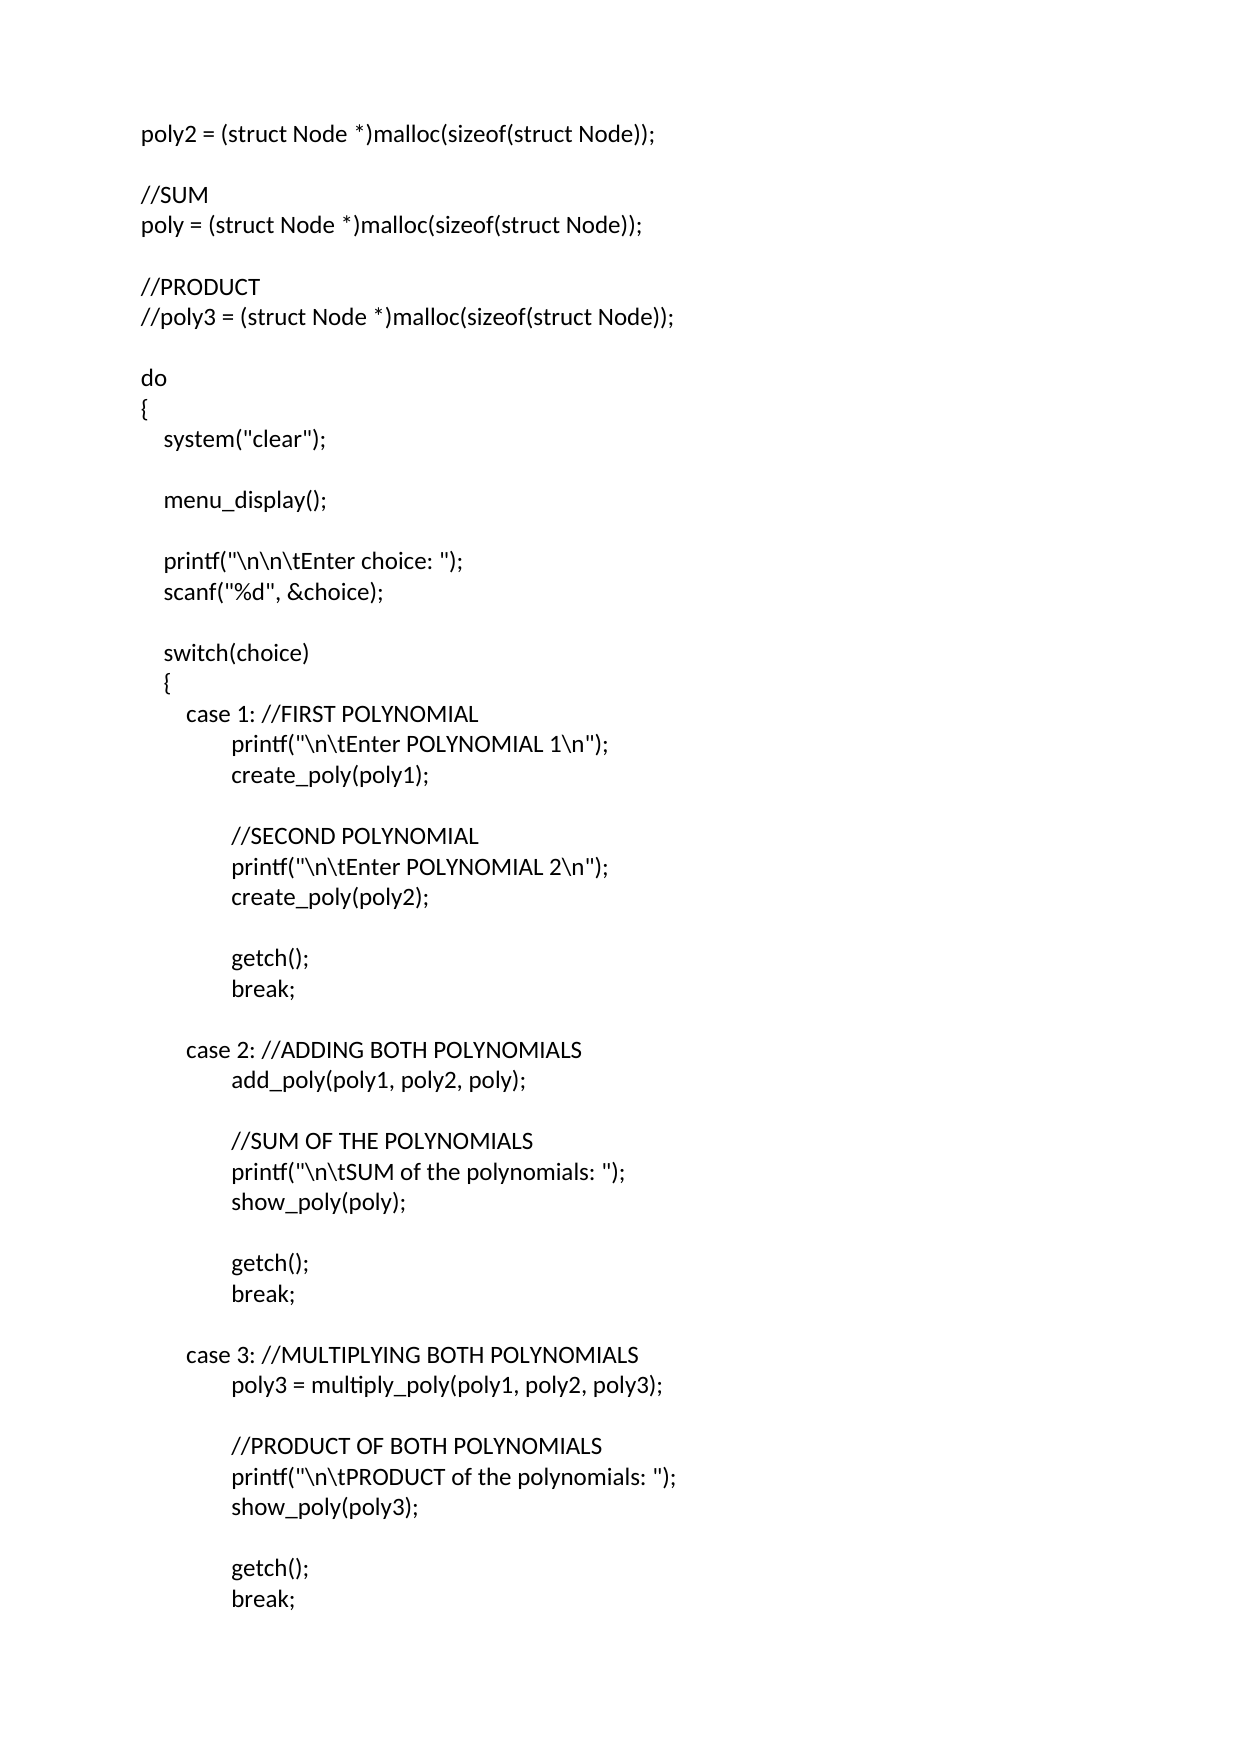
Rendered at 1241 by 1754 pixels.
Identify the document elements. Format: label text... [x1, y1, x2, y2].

text //SUM OF THE POLYNOMIALS [118, 1125, 1122, 1156]
text //SECOND POLYNOMIAL [118, 820, 1122, 851]
text add_poly(poly1, poly2, poly); [118, 1064, 1122, 1095]
text //PRODUCT OF BOTH POLYNOMIALS [118, 1431, 1122, 1461]
text do [118, 362, 1122, 393]
text printf("\n\tPRODUCT of the polynomials: "); [118, 1461, 1122, 1492]
text poly3 = multiply_poly(poly1, poly2, poly3); [118, 1369, 1122, 1400]
text break; [118, 1583, 1122, 1614]
text break; [118, 973, 1122, 1003]
text case 3: //MULTIPLYING BOTH POLYNOMIALS [118, 1339, 1122, 1369]
text printf("\n\tSUM of the polynomials: "); [118, 1156, 1122, 1186]
text break; [118, 1278, 1122, 1308]
text //PRODUCT [118, 271, 1122, 301]
text printf("\n\tEnter POLYNOMIAL 1\n"); [118, 728, 1122, 759]
text case 2: //ADDING BOTH POLYNOMIALS [118, 1034, 1122, 1064]
text switch(choice) [118, 637, 1122, 667]
text getch(); [118, 1247, 1122, 1278]
text //SUM [118, 179, 1122, 210]
text show_poly(poly); [118, 1186, 1122, 1217]
text scanf("%d", &choice); [118, 576, 1122, 606]
text getch(); [118, 942, 1122, 973]
text printf("\n\n\tEnter choice: "); [118, 545, 1122, 576]
text create_poly(poly1); [118, 759, 1122, 789]
text system("clear"); [118, 423, 1122, 454]
text printf("\n\tEnter POLYNOMIAL 2\n"); [118, 851, 1122, 881]
text poly = (struct Node *)malloc(sizeof(struct Node)); [118, 210, 1122, 240]
text show_poly(poly3); [118, 1492, 1122, 1522]
text { [118, 393, 1122, 423]
text case 1: //FIRST POLYNOMIAL [118, 698, 1122, 728]
text //poly3 = (struct Node *)malloc(sizeof(struct Node)); [118, 301, 1122, 332]
text { [118, 667, 1122, 698]
text create_poly(poly2); [118, 881, 1122, 912]
text getch(); [118, 1553, 1122, 1583]
text poly2 = (struct Node *)malloc(sizeof(struct Node)); [118, 118, 1122, 149]
text menu_display(); [118, 484, 1122, 515]
